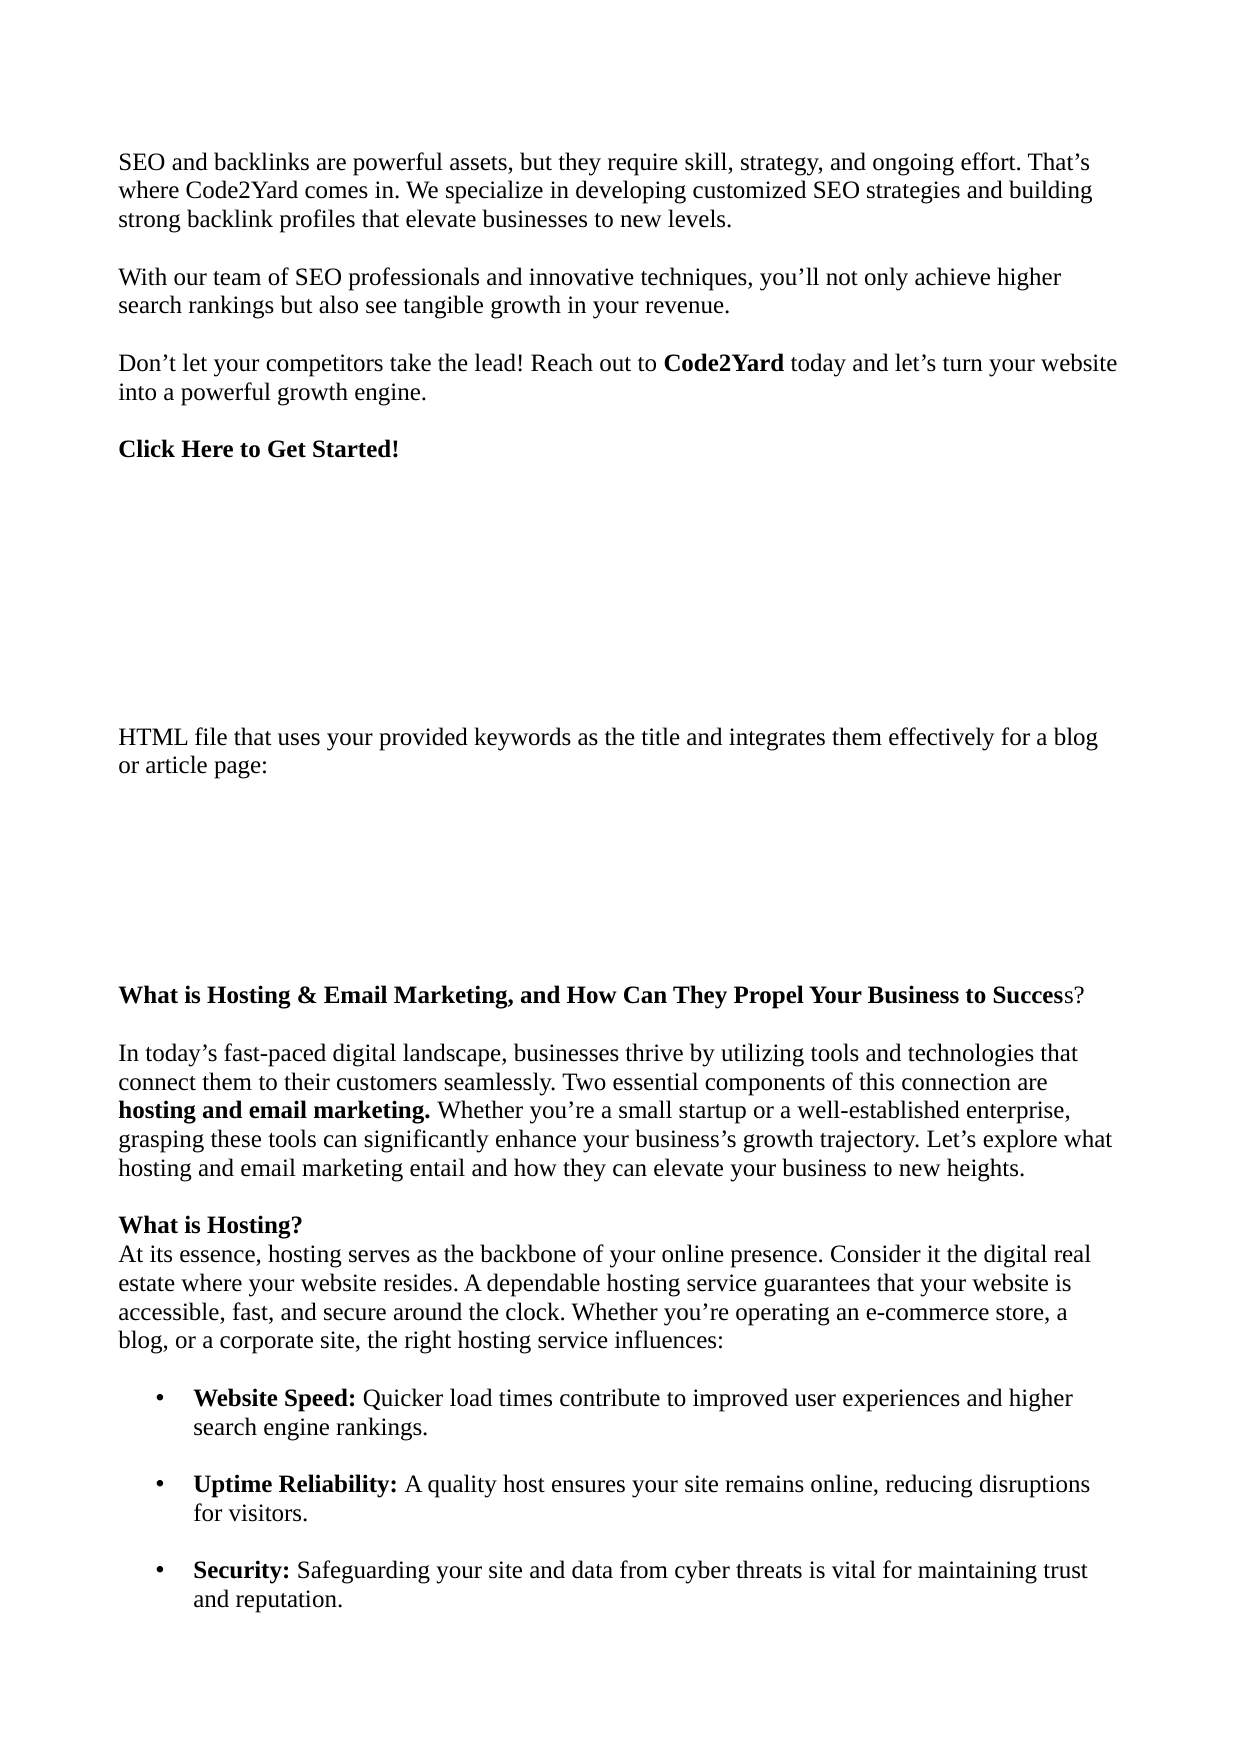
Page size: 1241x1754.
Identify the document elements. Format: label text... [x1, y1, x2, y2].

list Uptime Reliability: A quality host ensures your site remains online, reducing disruptions for visitors. [156, 1469, 1122, 1527]
text What is Hosting & Email Marketing, and How Can They Propel Your Business to Success? [118, 981, 1122, 1009]
list Website Speed: Quicker load times contribute to improved user experiences and higher search engine rankings. [156, 1383, 1122, 1441]
list Security: Safeguarding your site and data from cyber threats is vital for maintaining trust and reputation. [156, 1556, 1122, 1613]
text HTML file that uses your provided keywords as the title and integrates them effectively for a blog or article page: [118, 722, 1122, 779]
text What is Hosting? [118, 1211, 1122, 1239]
text With our team of SEO professionals and innovative techniques, you’ll not only achieve higher search rankings but also see tangible growth in your revenue. [118, 262, 1122, 319]
text At its essence, hosting serves as the backbone of your online presence. Consider it the digital real estate where your website resides. A dependable hosting service guarantees that your website is accessible, fast, and secure around the clock. Whether you’re operating an e-commerce store, a blog, or a corporate site, the right hosting service influences: [118, 1239, 1122, 1354]
text In today’s fast-paced digital landscape, businesses thrive by utilizing tools and technologies that connect them to their customers seamlessly. Two essential components of this connection are hosting and email marketing. Whether you’re a small startup or a well-established enterprise, grasping these tools can significantly enhance your business’s growth trajectory. Let’s explore what hosting and email marketing entail and how they can elevate your business to new heights. [118, 1038, 1122, 1182]
text Don’t let your competitors take the lead! Reach out to Code2Yard today and let’s turn your website into a powerful growth engine. [118, 348, 1122, 406]
text SEO and backlinks are powerful assets, but they require skill, strategy, and ongoing effort. That’s where Code2Yard comes in. We specialize in developing customized SEO strategies and building strong backlink profiles that elevate businesses to new levels. [118, 147, 1122, 233]
text Click Here to Get Started! [118, 434, 1122, 463]
